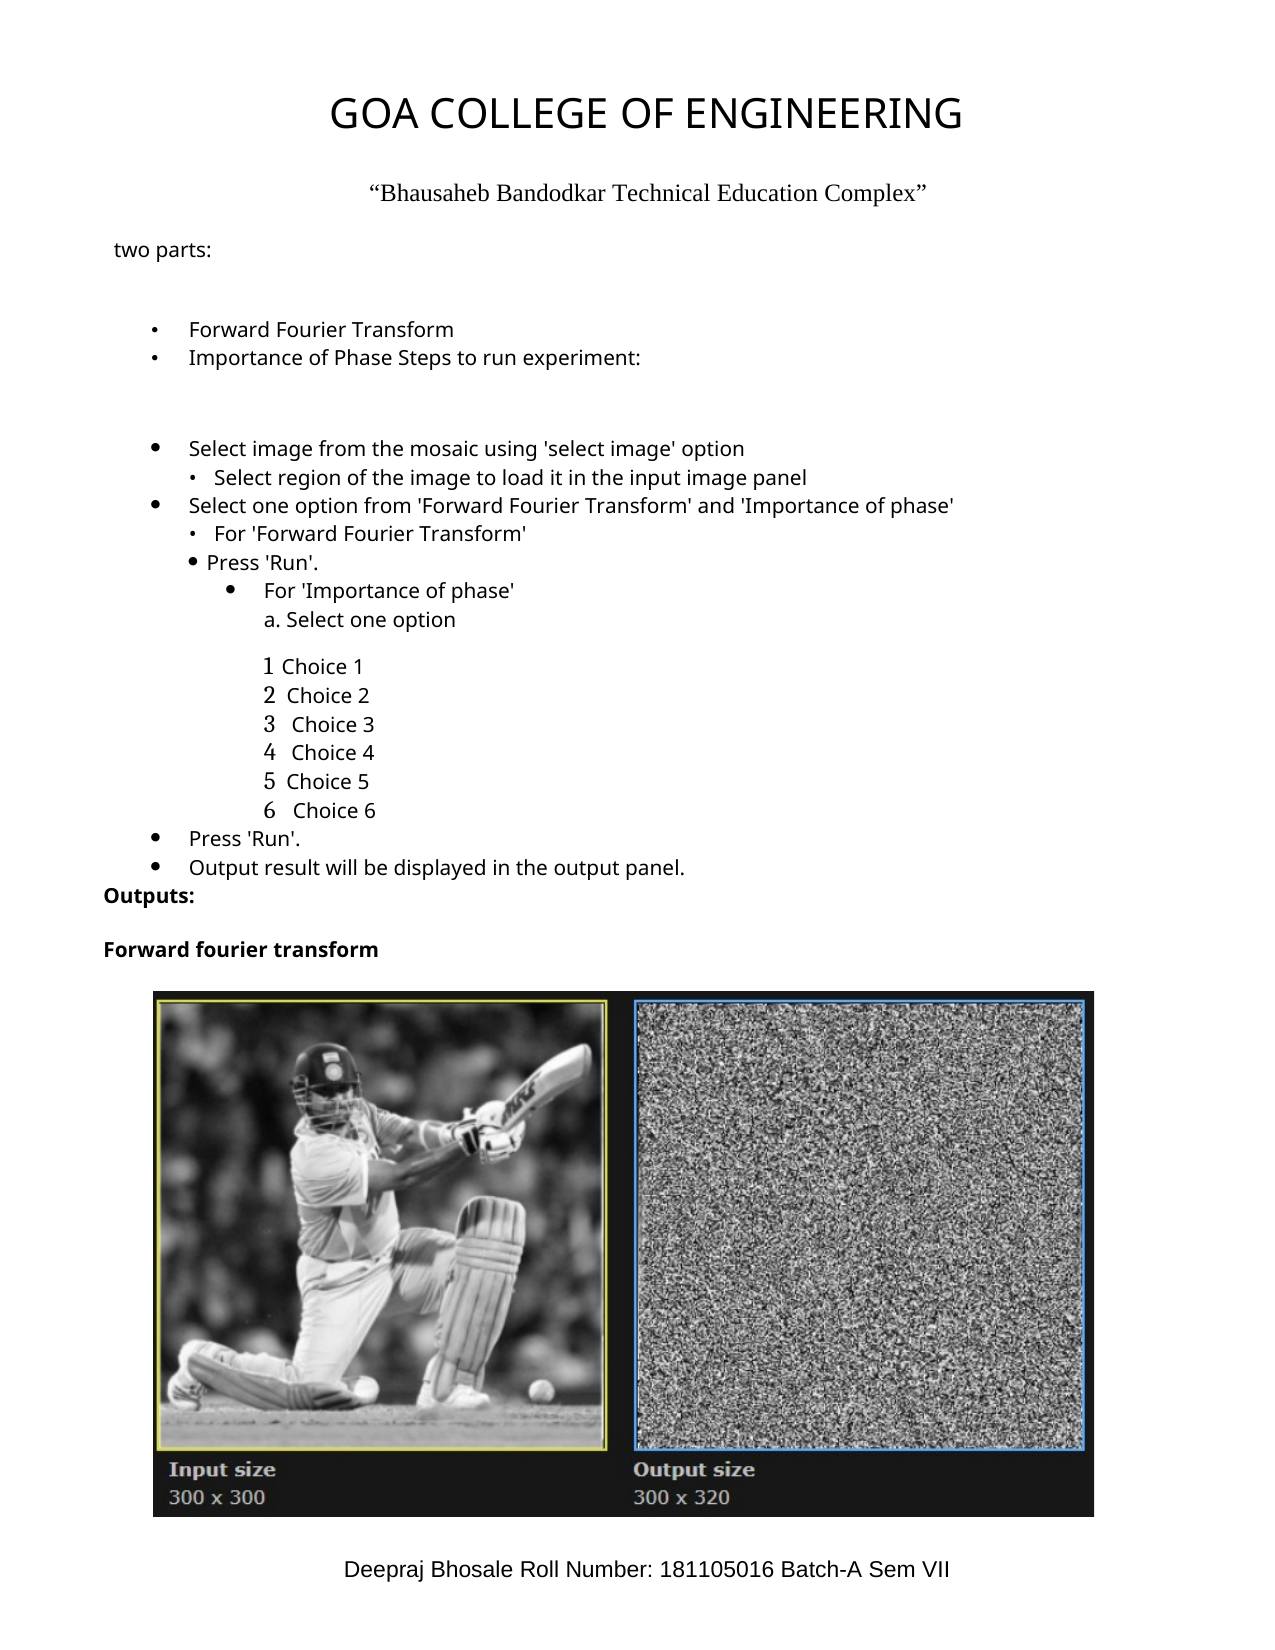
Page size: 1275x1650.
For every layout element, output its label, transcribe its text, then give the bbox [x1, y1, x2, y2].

text two parts: [113, 235, 1176, 264]
list Choice 5 [263, 767, 1191, 796]
list Select region of the image to load it in the input image panel [188, 463, 1191, 491]
list Choice 4 [263, 738, 1191, 767]
list Press 'Run'. [151, 824, 1191, 853]
list Choice 3 [263, 709, 1191, 738]
list Forward Fourier Transform [151, 315, 1191, 343]
list Choice 6 [263, 796, 1191, 824]
list Output result will be displayed in the output panel. [151, 853, 1191, 881]
text Outputs: [103, 881, 1191, 910]
list Choice 1 [263, 652, 1191, 681]
text a. Select one option [263, 605, 1191, 633]
subtitle Forward fourier transform [103, 935, 1191, 963]
list Select one option from 'Forward Fourier Transform' and 'Importance of phase' [151, 491, 1191, 519]
list For 'Importance of phase' [226, 576, 1191, 605]
list Press 'Run'. [188, 548, 1191, 576]
list Select image from the mosaic using 'select image' option [151, 434, 1191, 463]
list Choice 2 [263, 681, 1191, 709]
picture [153, 991, 1095, 1517]
list For 'Forward Fourier Transform' [188, 519, 1191, 548]
list Importance of Phase Steps to run experiment: [151, 343, 1191, 372]
